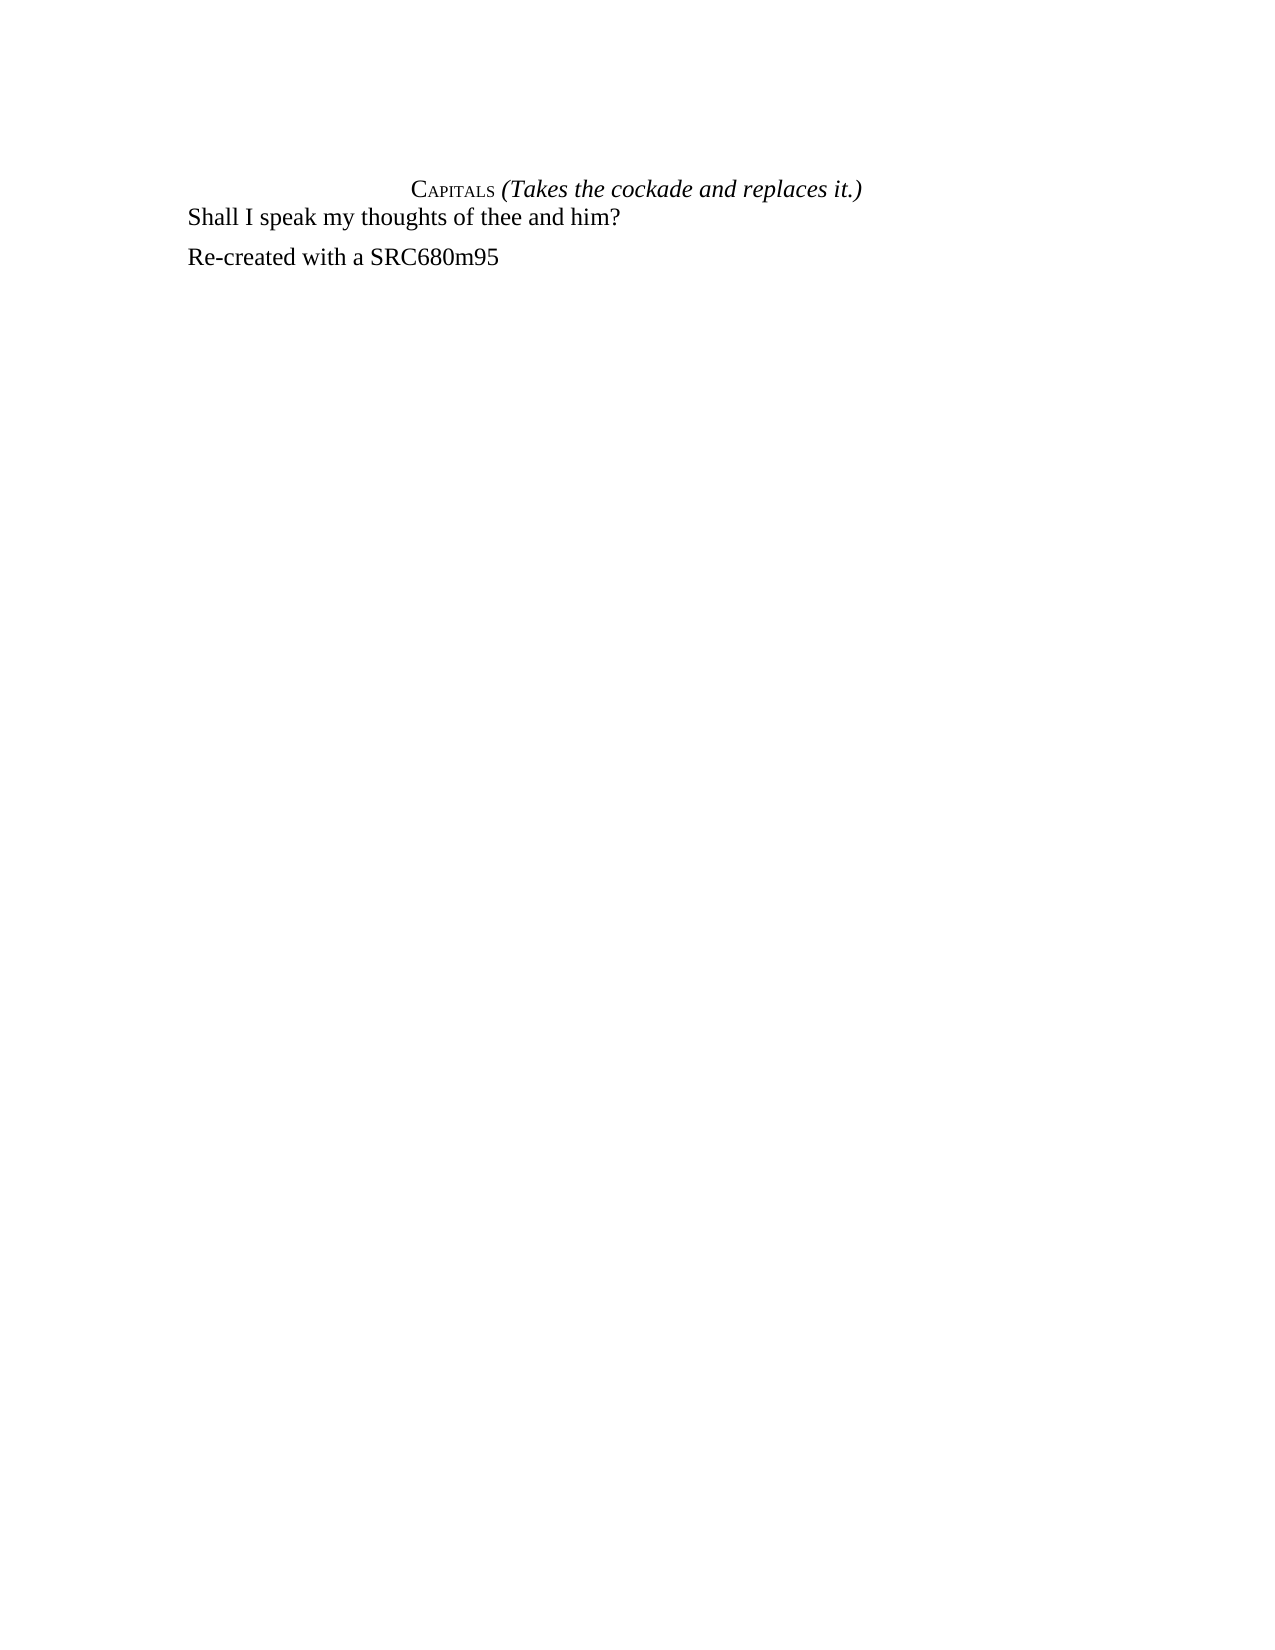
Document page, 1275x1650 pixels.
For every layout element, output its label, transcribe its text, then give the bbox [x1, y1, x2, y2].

text Capitals (Takes the cockade and replaces it.) [187, 176, 1087, 203]
text Re-created with a SRC680m95 [187, 243, 1087, 271]
text Shall I speak my thoughts of thee and him? [187, 203, 1087, 231]
